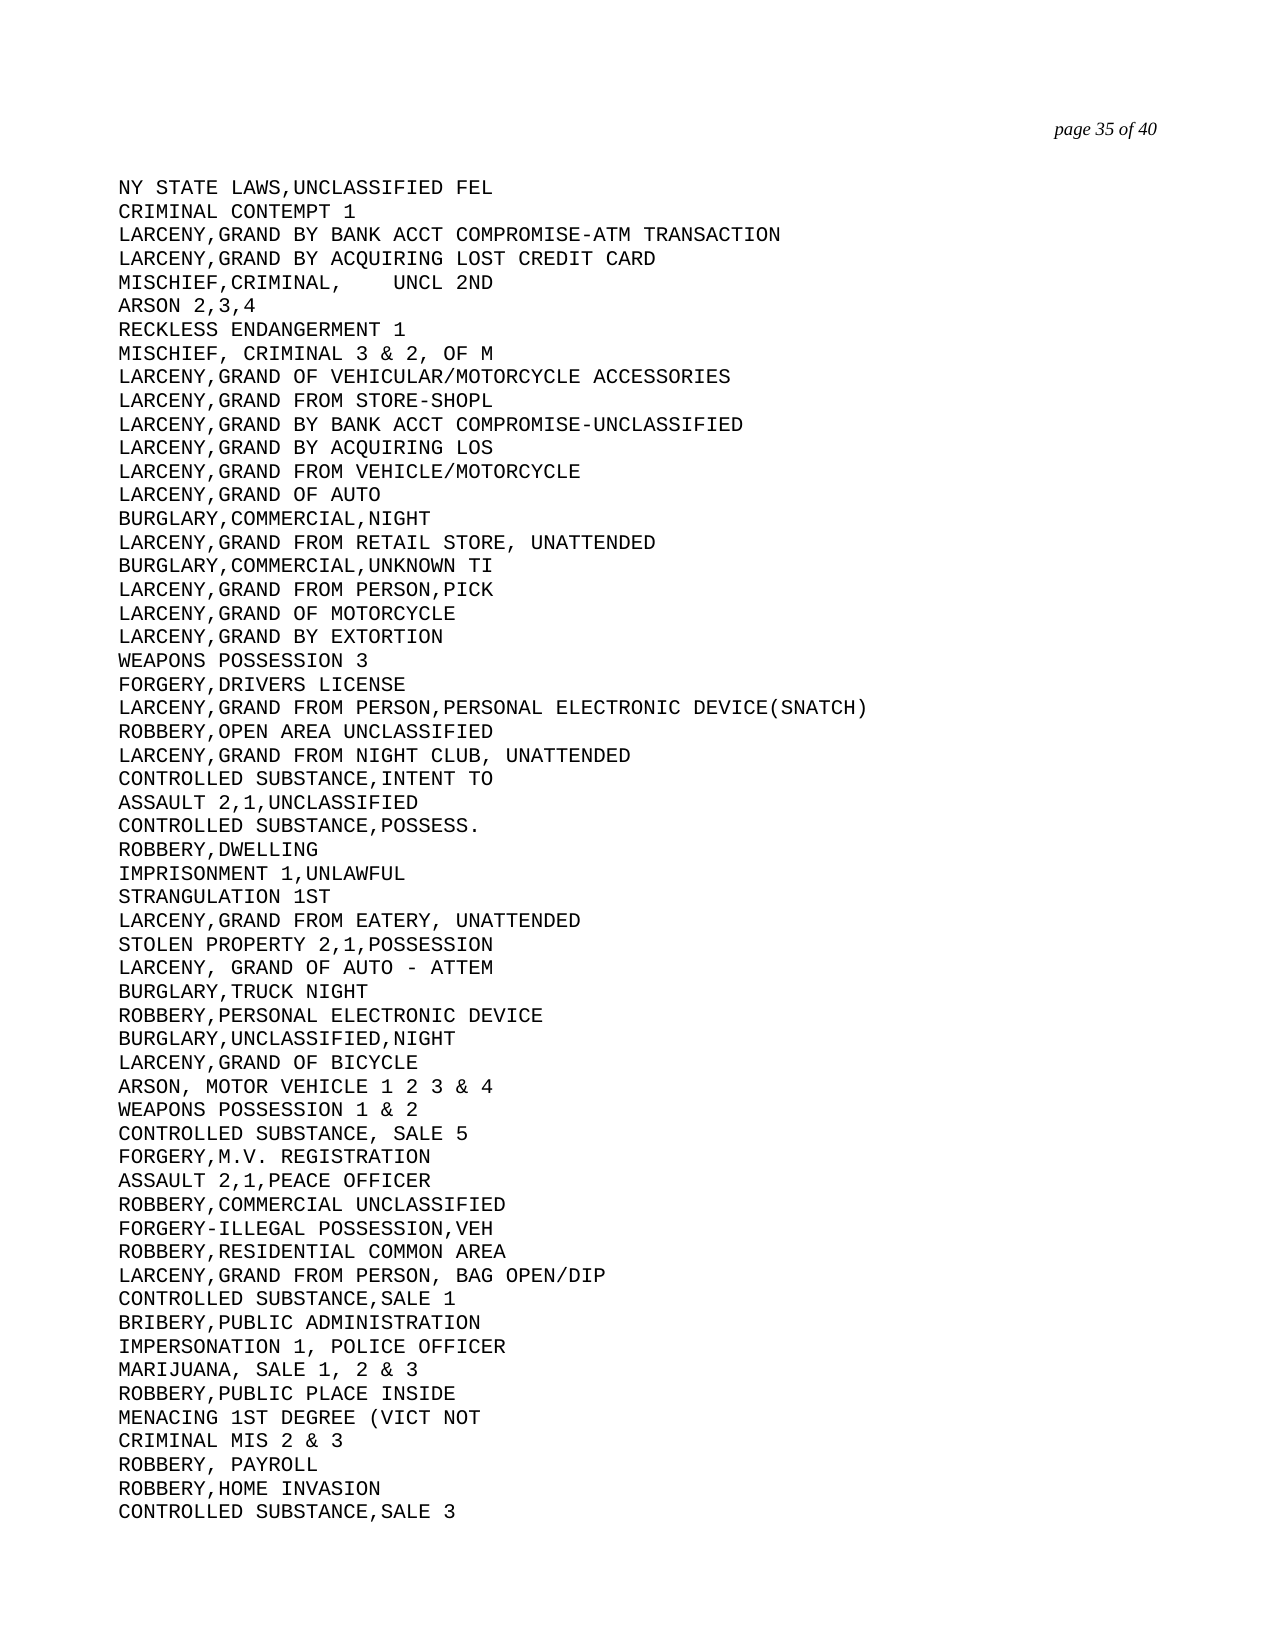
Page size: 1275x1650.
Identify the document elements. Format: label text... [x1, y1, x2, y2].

text CRIMINAL CONTEMPT 1 [118, 201, 1157, 224]
text ROBBERY, PAYROLL [118, 1454, 1157, 1478]
text ROBBERY,RESIDENTIAL COMMON AREA [118, 1241, 1157, 1265]
text LARCENY, GRAND OF AUTO - ATTEM [118, 957, 1157, 981]
text ROBBERY,OPEN AREA UNCLASSIFIED [118, 721, 1157, 744]
text LARCENY,GRAND BY BANK ACCT COMPROMISE-ATM TRANSACTION [118, 224, 1157, 248]
text ROBBERY,COMMERCIAL UNCLASSIFIED [118, 1194, 1157, 1217]
text LARCENY,GRAND BY EXTORTION [118, 626, 1157, 650]
text LARCENY,GRAND OF AUTO [118, 484, 1157, 508]
text FORGERY-ILLEGAL POSSESSION,VEH [118, 1217, 1157, 1241]
text WEAPONS POSSESSION 3 [118, 650, 1157, 674]
text CONTROLLED SUBSTANCE,SALE 1 [118, 1288, 1157, 1312]
text LARCENY,GRAND FROM PERSON,PERSONAL ELECTRONIC DEVICE(SNATCH) [118, 697, 1157, 721]
text ROBBERY,PUBLIC PLACE INSIDE [118, 1383, 1157, 1407]
text LARCENY,GRAND BY ACQUIRING LOST CREDIT CARD [118, 248, 1157, 272]
text CONTROLLED SUBSTANCE,INTENT TO [118, 768, 1157, 792]
text NY STATE LAWS,UNCLASSIFIED FEL [118, 177, 1157, 201]
text CONTROLLED SUBSTANCE, SALE 5 [118, 1123, 1157, 1147]
text CRIMINAL MIS 2 & 3 [118, 1430, 1157, 1454]
text ARSON 2,3,4 [118, 295, 1157, 319]
text IMPERSONATION 1, POLICE OFFICER [118, 1336, 1157, 1359]
text LARCENY,GRAND FROM RETAIL STORE, UNATTENDED [118, 532, 1157, 555]
text BRIBERY,PUBLIC ADMINISTRATION [118, 1312, 1157, 1336]
text BURGLARY,COMMERCIAL,UNKNOWN TI [118, 555, 1157, 579]
text WEAPONS POSSESSION 1 & 2 [118, 1099, 1157, 1123]
text ARSON, MOTOR VEHICLE 1 2 3 & 4 [118, 1076, 1157, 1099]
text FORGERY,DRIVERS LICENSE [118, 674, 1157, 697]
text BURGLARY,TRUCK NIGHT [118, 981, 1157, 1005]
text LARCENY,GRAND BY ACQUIRING LOS [118, 437, 1157, 461]
text CONTROLLED SUBSTANCE,SALE 3 [118, 1501, 1157, 1525]
text LARCENY,GRAND OF VEHICULAR/MOTORCYCLE ACCESSORIES [118, 366, 1157, 390]
text IMPRISONMENT 1,UNLAWFUL [118, 863, 1157, 886]
text LARCENY,GRAND FROM VEHICLE/MOTORCYCLE [118, 461, 1157, 484]
text MISCHIEF,CRIMINAL, UNCL 2ND [118, 272, 1157, 295]
text CONTROLLED SUBSTANCE,POSSESS. [118, 816, 1157, 839]
text STRANGULATION 1ST [118, 886, 1157, 910]
text MISCHIEF, CRIMINAL 3 & 2, OF M [118, 343, 1157, 366]
text LARCENY,GRAND FROM PERSON, BAG OPEN/DIP [118, 1265, 1157, 1288]
text LARCENY,GRAND FROM NIGHT CLUB, UNATTENDED [118, 744, 1157, 768]
text ROBBERY,HOME INVASION [118, 1478, 1157, 1501]
text ASSAULT 2,1,UNCLASSIFIED [118, 792, 1157, 816]
text STOLEN PROPERTY 2,1,POSSESSION [118, 934, 1157, 957]
text LARCENY,GRAND OF BICYCLE [118, 1052, 1157, 1076]
text FORGERY,M.V. REGISTRATION [118, 1147, 1157, 1170]
text ROBBERY,DWELLING [118, 839, 1157, 863]
text BURGLARY,COMMERCIAL,NIGHT [118, 508, 1157, 532]
text LARCENY,GRAND FROM PERSON,PICK [118, 579, 1157, 603]
text MARIJUANA, SALE 1, 2 & 3 [118, 1359, 1157, 1383]
text ASSAULT 2,1,PEACE OFFICER [118, 1170, 1157, 1194]
text ROBBERY,PERSONAL ELECTRONIC DEVICE [118, 1005, 1157, 1028]
text MENACING 1ST DEGREE (VICT NOT [118, 1407, 1157, 1430]
text BURGLARY,UNCLASSIFIED,NIGHT [118, 1028, 1157, 1052]
text LARCENY,GRAND OF MOTORCYCLE [118, 603, 1157, 626]
text LARCENY,GRAND FROM STORE-SHOPL [118, 390, 1157, 413]
text RECKLESS ENDANGERMENT 1 [118, 319, 1157, 343]
text LARCENY,GRAND FROM EATERY, UNATTENDED [118, 910, 1157, 934]
text LARCENY,GRAND BY BANK ACCT COMPROMISE-UNCLASSIFIED [118, 413, 1157, 437]
